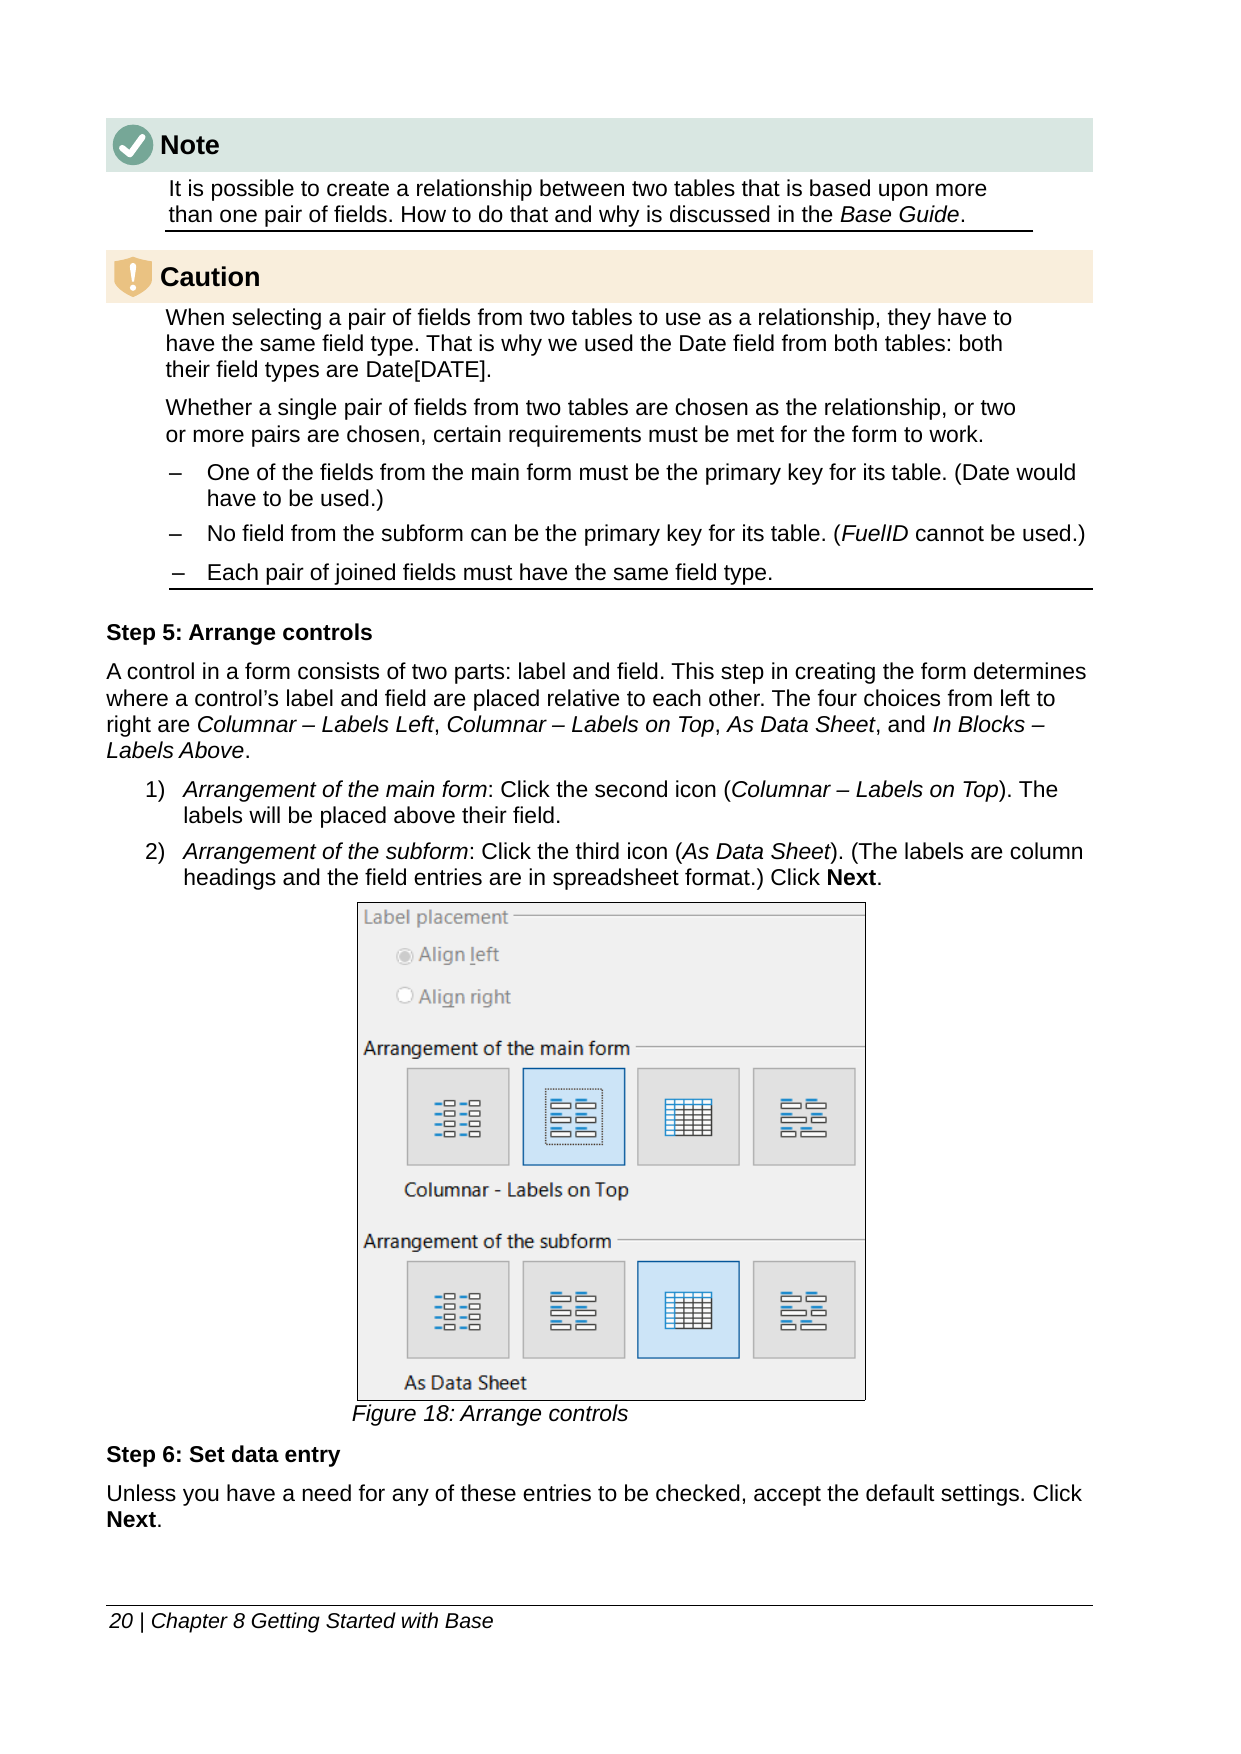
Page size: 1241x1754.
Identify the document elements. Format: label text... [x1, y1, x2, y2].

text A control in a form consists of two parts: label and field. This step in creating the form determines where a control’s label and field are placed relative to each other. The four choices from left to right are Columnar – Labels Left, Columnar – Labels on Top, As Data Sheet, and In Blocks – Labels Above. [106, 658, 1093, 763]
subtitle Note [106, 118, 1093, 172]
list Each pair of joined fields must have the same field type. [169, 556, 1093, 588]
text Step 5: Arrange controls [106, 619, 1093, 646]
text Step 6: Set data entry [106, 1441, 1093, 1468]
picture [358, 903, 865, 1400]
text When selecting a pair of fields from two tables to use as a relationship, they have to have the same field type. That is why we used the Date field from both tables: both their field types are Date[DATE]. [165, 303, 1033, 383]
list One of the fields from the main form must be the primary key for its table. (Date would have to be used.) [169, 459, 1093, 512]
list Arrangement of the subform: Click the third icon (As Data Sheet). (The labels are column headings and the field entries are in spreadsheet format.) Click Next. [165, 838, 1093, 890]
text Whether a single pair of fields from two tables are chosen as the relationship, or two or more pairs are chosen, certain requirements must be met for the form to work. [165, 394, 1033, 447]
list No field from the subform can be the primary key for its table. (FuelID cannot be used.) [169, 520, 1093, 547]
text It is possible to create a relationship between two tables that is based upon more than one pair of fields. How to do that and why is discussed in the Base Guide. [165, 172, 1033, 230]
list Arrangement of the main form: Click the second icon (Columnar – Labels on Top). The labels will be placed above their field. [165, 776, 1093, 829]
subtitle Caution [106, 250, 1093, 303]
text Figure 18: Arrange controls [352, 902, 865, 1426]
text Unless you have a need for any of these entries to be checked, accept the default settings. Click Next. [106, 1480, 1093, 1532]
